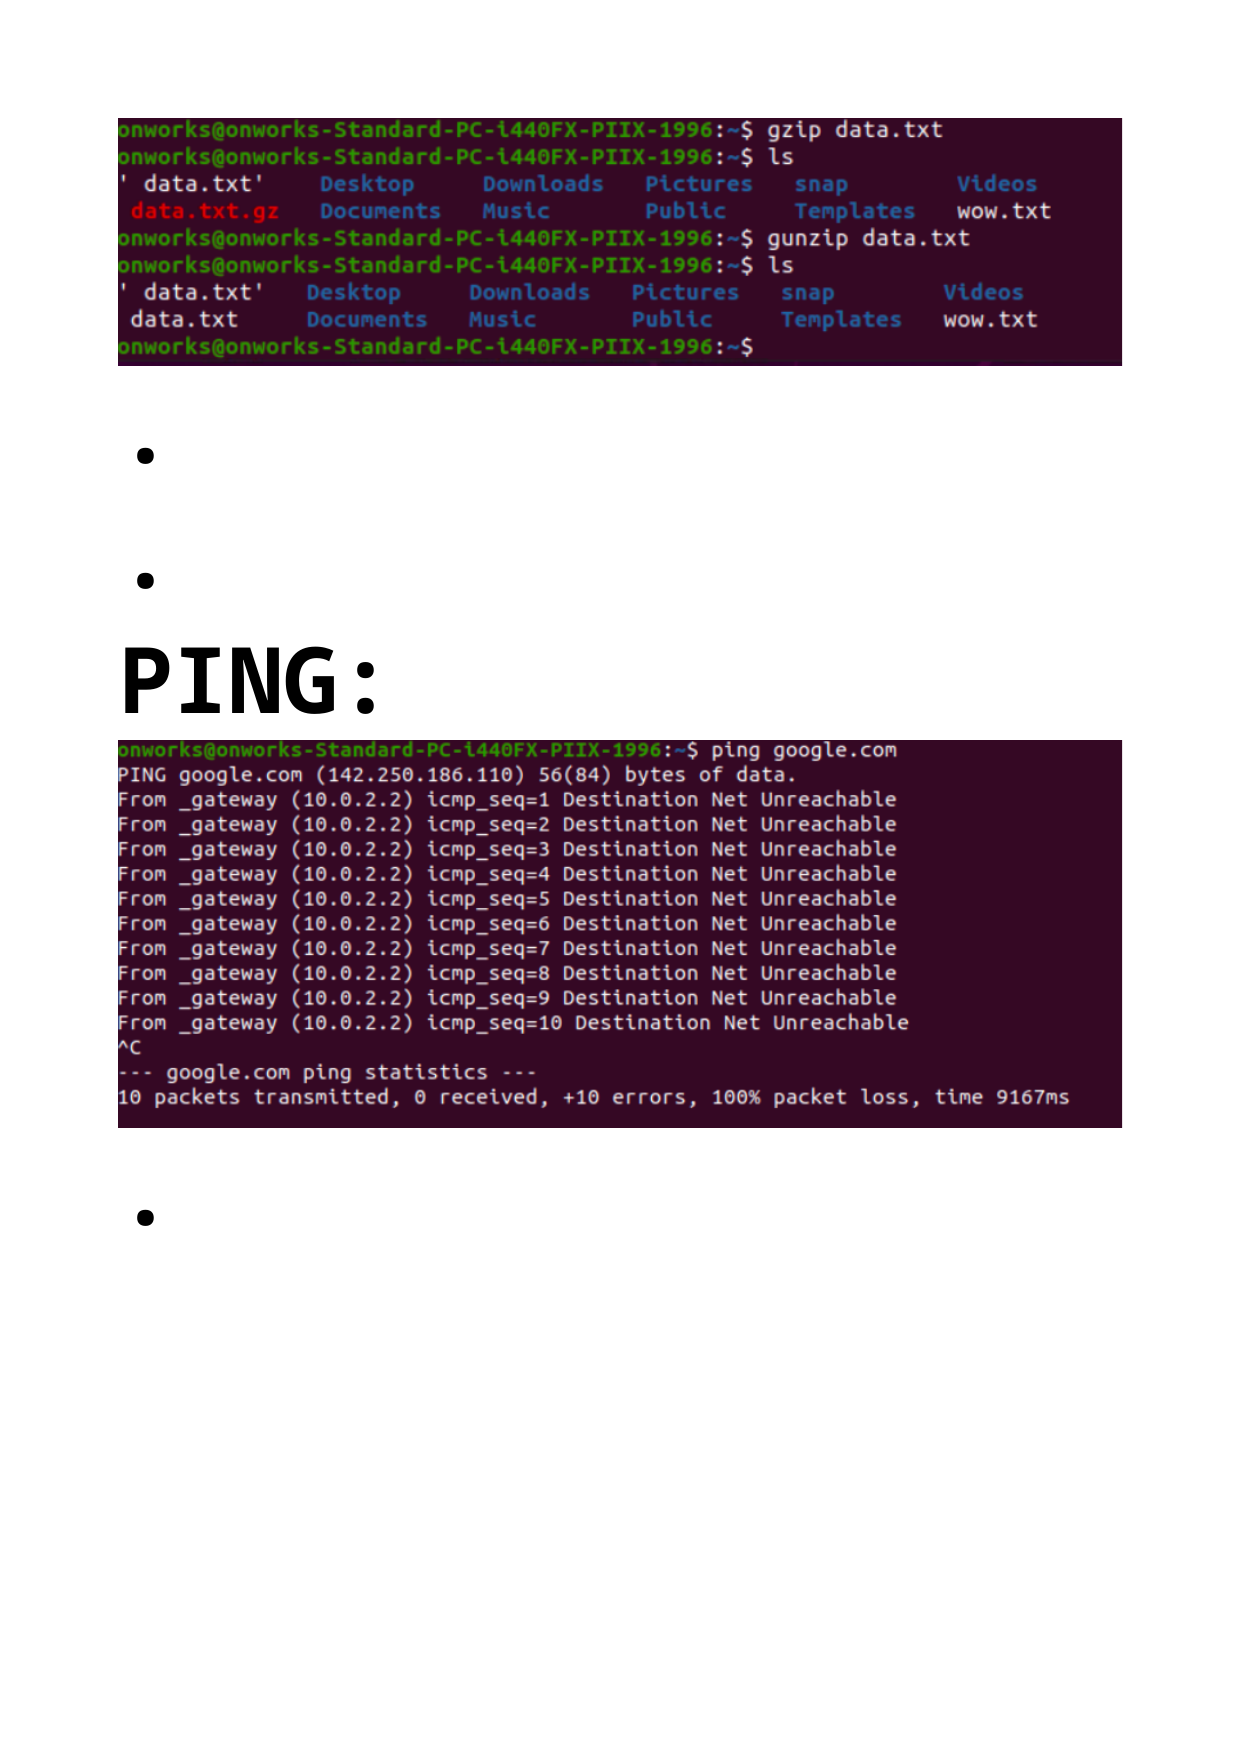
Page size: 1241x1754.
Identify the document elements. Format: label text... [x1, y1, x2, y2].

text . [118, 366, 1122, 491]
text PING: [118, 616, 1122, 740]
text . [118, 1128, 1122, 1252]
text . [118, 491, 1122, 616]
picture [118, 118, 1123, 366]
picture [118, 740, 1123, 1128]
